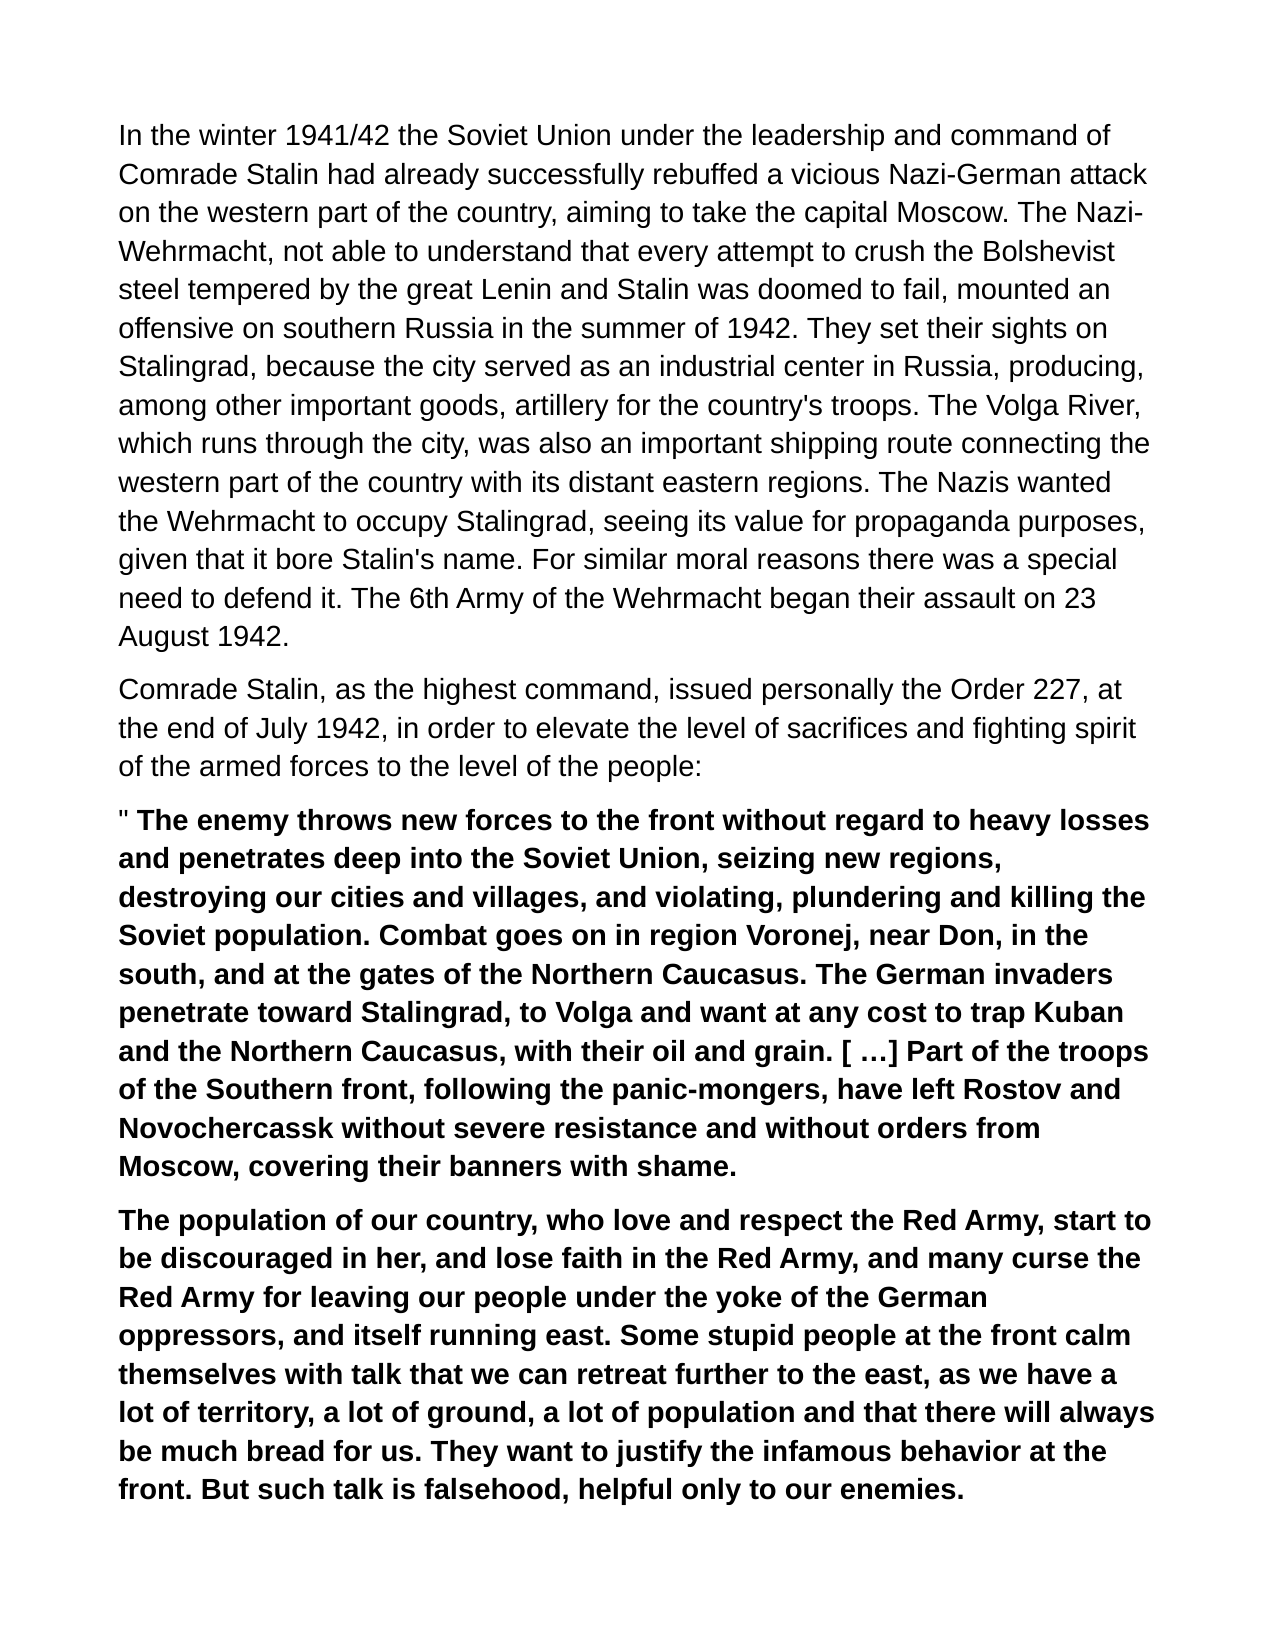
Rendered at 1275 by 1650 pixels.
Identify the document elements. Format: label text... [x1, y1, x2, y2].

text Comrade Stalin, as the highest command, issued personally the Order 227, at the end of July 1942, in order to elevate the level of sacrifices and fighting spirit of the armed forces to the level of the people: [118, 672, 1157, 783]
text The population of our country, who love and respect the Red Army, start to be discouraged in her, and lose faith in the Red Army, and many curse the Red Army for leaving our people under the yoke of the German oppressors, and itself running east. Some stupid people at the front calm themselves with talk that we can retreat further to the east, as we have a lot of territory, a lot of ground, a lot of population and that there will always be much bread for us. They want to justify the infamous behavior at the front. But such talk is falsehood, helpful only to our enemies. [118, 1202, 1157, 1506]
text " The enemy throws new forces to the front without regard to heavy losses and penetrates deep into the Soviet Union, seizing new regions, destroying our cities and villages, and violating, plundering and killing the Soviet population. Combat goes on in region Voronej, near Don, in the south, and at the gates of the Northern Caucasus. The German invaders penetrate toward Stalingrad, to Volga and want at any cost to trap Kuban and the Northern Caucasus, with their oil and grain. [ …] Part of the troops of the Southern front, following the panic-mongers, have left Rostov and Novochercassk without severe resistance and without orders from Moscow, covering their banners with shame. [118, 802, 1157, 1183]
text In the winter 1941/42 the Soviet Union under the leadership and command of Comrade Stalin had already successfully rebuffed a vicious Nazi-German attack on the western part of the country, aiming to take the capital Moscow. The Nazi-Wehrmacht, not able to understand that every attempt to crush the Bolshevist steel tempered by the great Lenin and Stalin was doomed to fail, mounted an offensive on southern Russia in the summer of 1942. They set their sights on Stalingrad, because the city served as an industrial center in Russia, producing, among other important goods, artillery for the country's troops. The Volga River, which runs through the city, was also an important shipping route connecting the western part of the country with its distant eastern regions. The Nazis wanted the Wehrmacht to occupy Stalingrad, seeing its value for propaganda purposes, given that it bore Stalin's name. For similar moral reasons there was a special need to defend it. The 6th Army of the Wehrmacht began their assault on 23 August 1942. [118, 118, 1157, 653]
